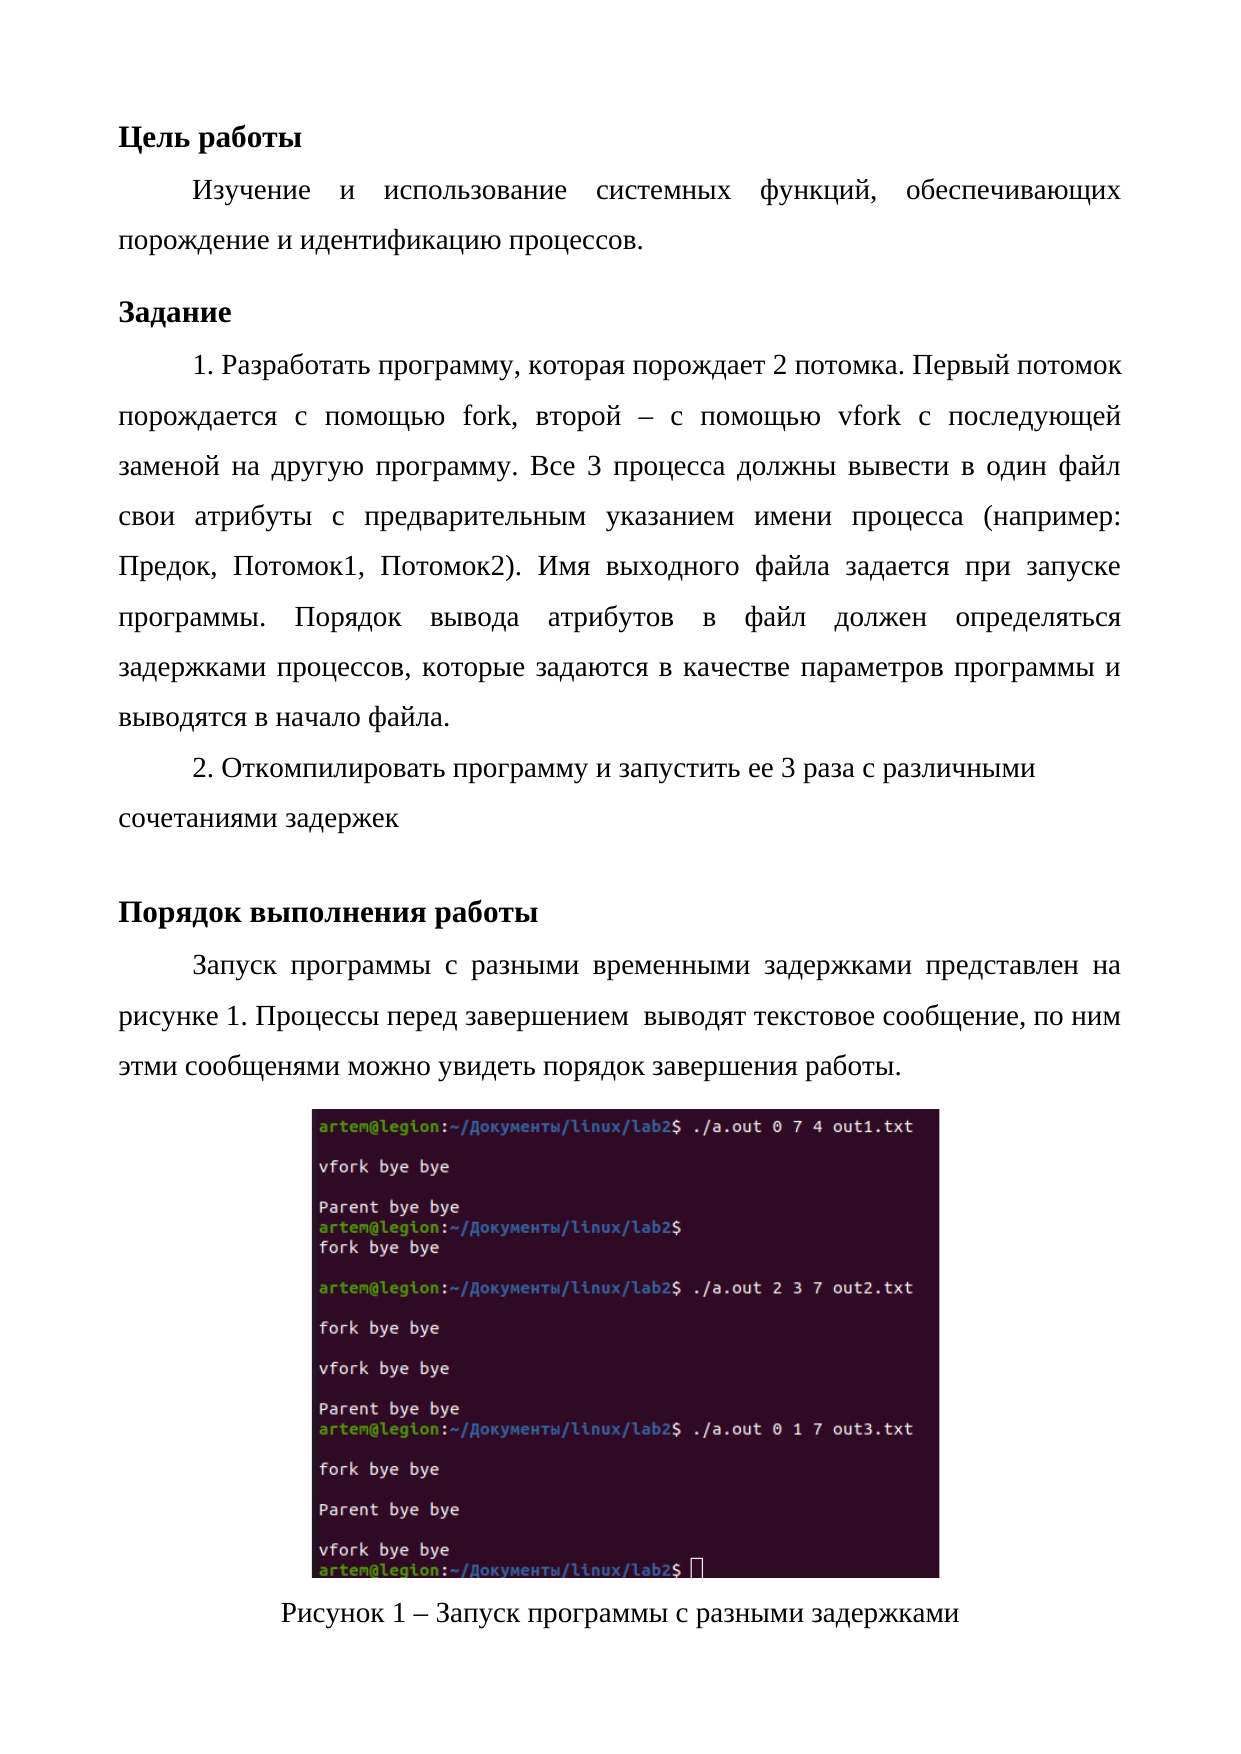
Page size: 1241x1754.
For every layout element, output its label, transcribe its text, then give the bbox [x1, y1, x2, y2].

text Запуск программы с разными временными задержками представлен на рисунке 1. Процессы перед завершением выводят текстовое сообщение, по ним этми сообщенями можно увидеть порядок завершения работы. [118, 947, 1122, 1082]
text Цель работы [118, 118, 1122, 154]
text Рисунок 1 – Запуск программы с разными задержками [118, 1098, 1122, 1628]
text Порядок выполнения работы [118, 893, 1122, 929]
text Задание [118, 293, 1122, 329]
text 1. Разработать программу, которая порождает 2 потомка. Первый потомок порождается с помощью fork, второй – с помощью vfork с последующей заменой на другую программу. Все 3 процесса должны вывести в один файл свои атрибуты с предварительным указанием имени процесса (например: Предок, Потомок1, Потомок2). Имя выходного файла задается при запуске программы. Порядок вывода атрибутов в файл должен определяться задержками процессов, которые задаются в качестве параметров программы и выводятся в начало файла. [118, 347, 1122, 733]
picture [311, 1528, 361, 1578]
text 2. Откомпилировать программу и запустить ее 3 раза с различными сочетаниями задержек [118, 750, 1122, 834]
text Изучение и использование системных функций, обеспечивающих порождение и идентификацию процессов. [118, 172, 1122, 256]
